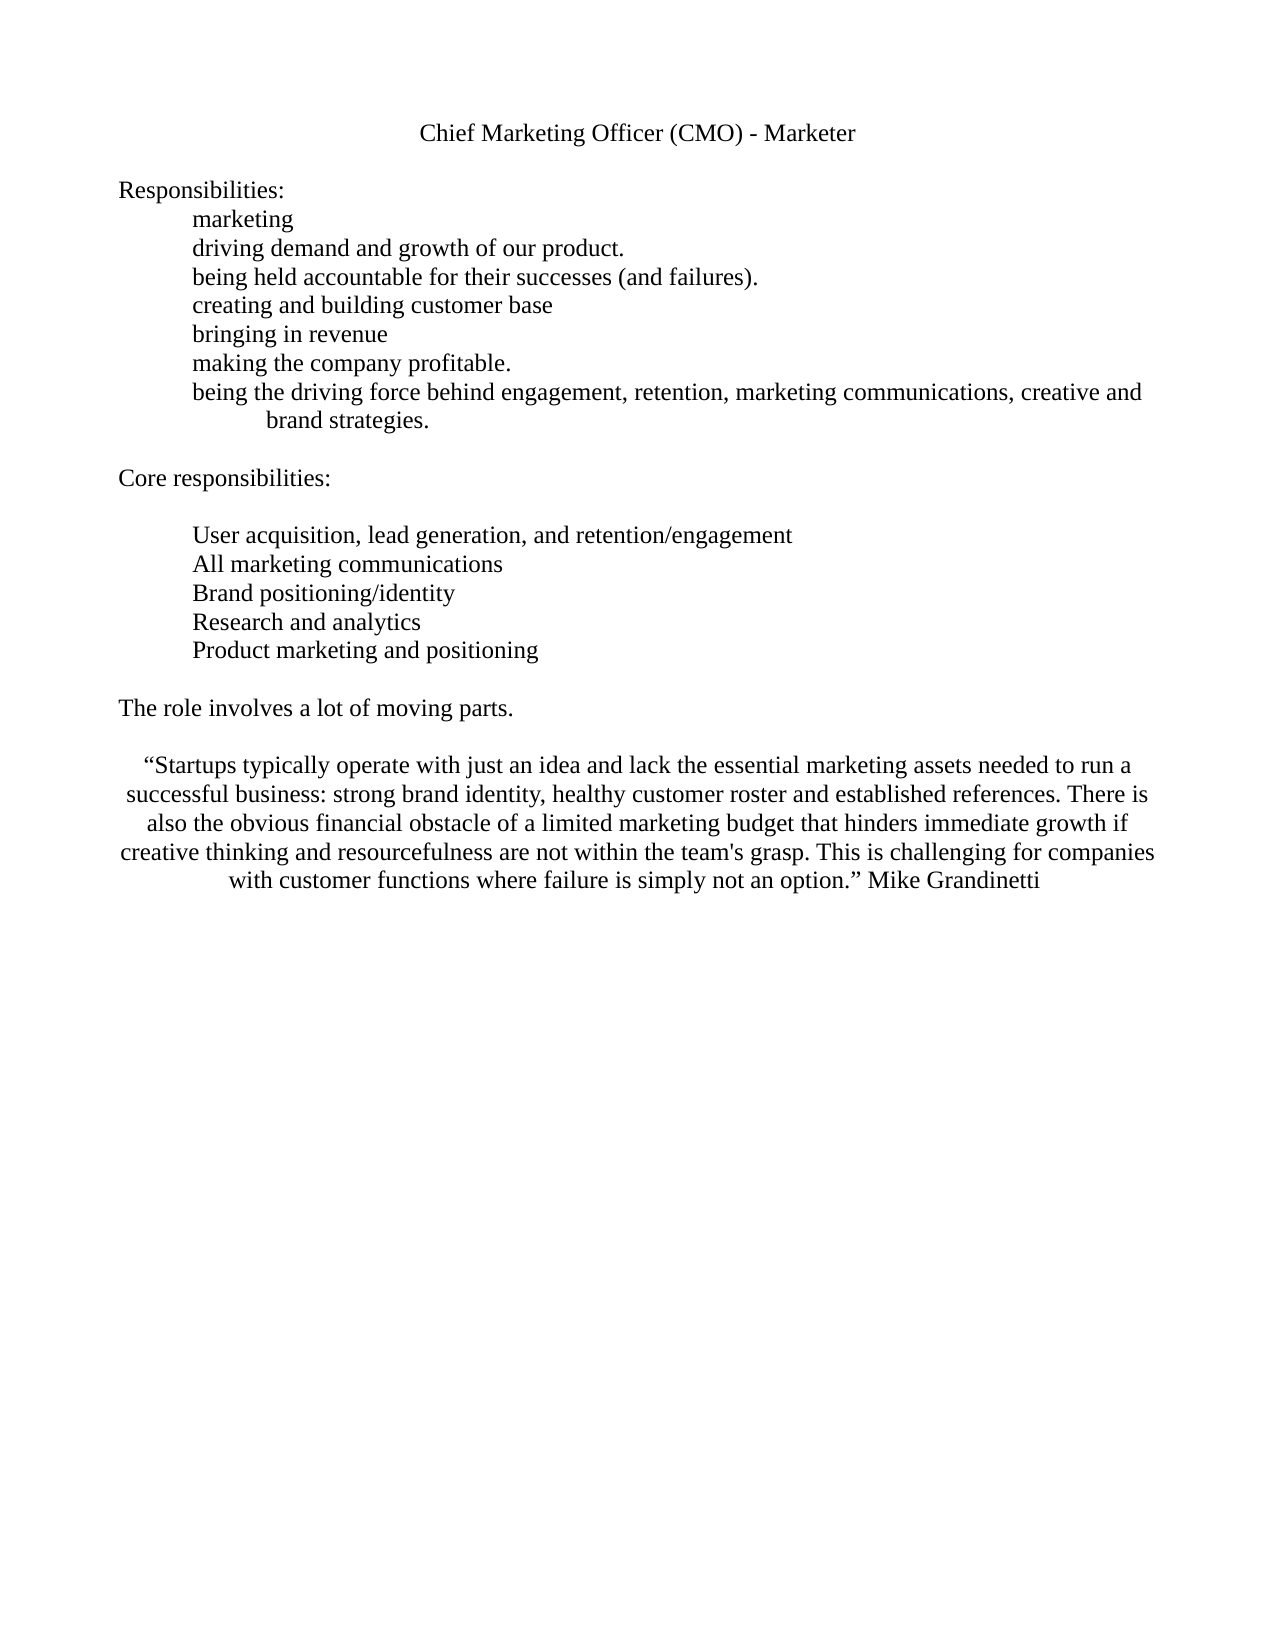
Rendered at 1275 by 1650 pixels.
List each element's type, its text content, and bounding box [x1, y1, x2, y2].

text making the company profitable. [118, 348, 1157, 377]
text being the driving force behind engagement, retention, marketing communications, creative and brand strategies. [118, 377, 1157, 434]
text Brand positioning/identity [118, 578, 1157, 607]
text “Startups typically operate with just an idea and lack the essential marketing assets needed to run a successful business: strong brand identity, healthy customer roster and established references. There is also the obvious financial obstacle of a limited marketing budget that hinders immediate growth if creative thinking and resourcefulness are not within the team's grasp. This is challenging for companies with customer functions where failure is simply not an option.” Mike Grandinetti [118, 751, 1157, 894]
text creating and building customer base [118, 291, 1157, 319]
text Core responsibilities: [118, 463, 1157, 492]
text marketing [118, 204, 1157, 233]
text driving demand and growth of our product. [118, 233, 1157, 262]
text Chief Marketing Officer (CMO) - Marketer [118, 118, 1157, 147]
text Responsibilities: [118, 176, 1157, 204]
text bringing in revenue [118, 319, 1157, 348]
text User acquisition, lead generation, and retention/engagement [118, 521, 1157, 549]
text being held accountable for their successes (and failures). [118, 262, 1157, 291]
text All marketing communications [118, 549, 1157, 578]
text The role involves a lot of moving parts. [118, 693, 1157, 722]
text Product marketing and positioning [118, 636, 1157, 664]
text Research and analytics [118, 607, 1157, 636]
